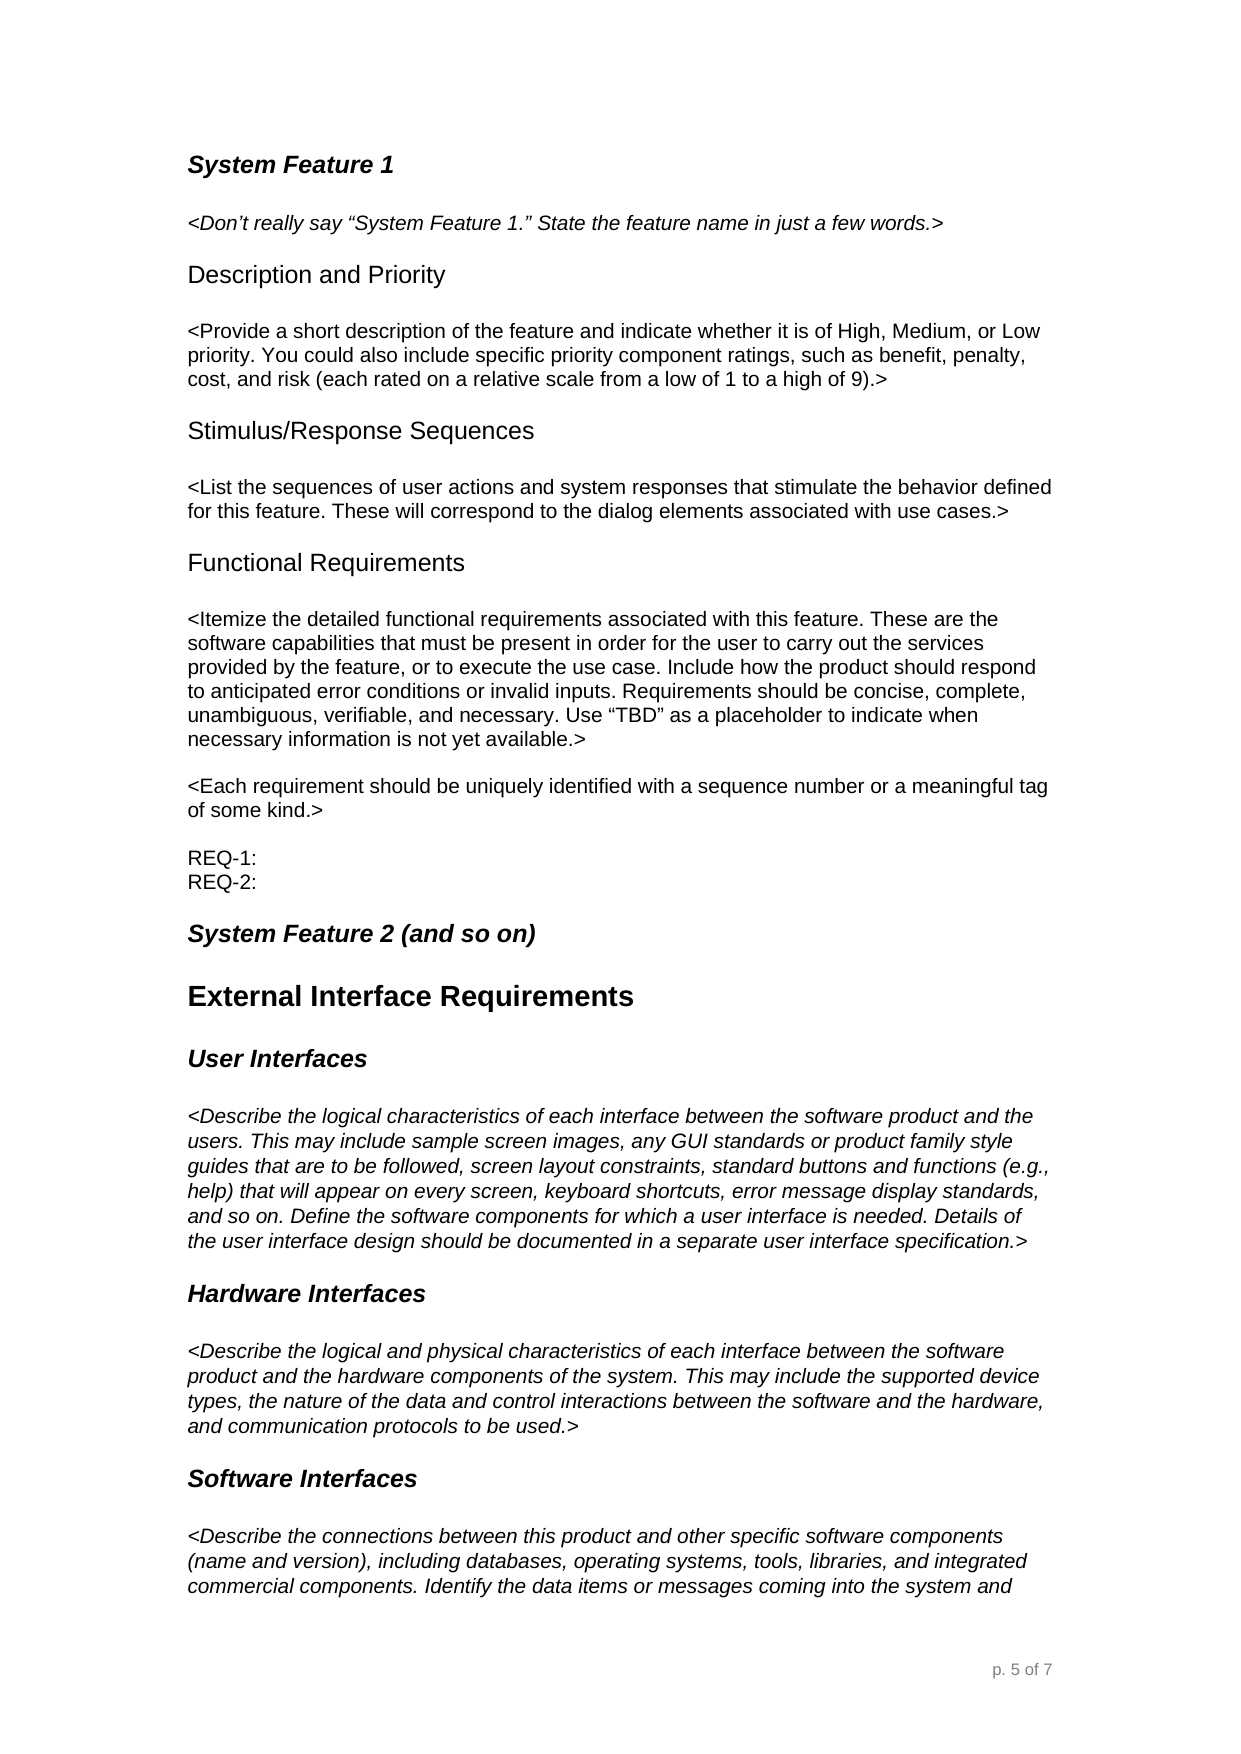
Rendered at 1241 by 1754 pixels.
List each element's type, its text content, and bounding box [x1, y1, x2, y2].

subtitle System Feature 2 (and so on) [187, 919, 1053, 948]
text REQ-2: [187, 870, 1053, 894]
text REQ-1: [187, 846, 1053, 870]
subtitle Functional Requirements [187, 548, 1053, 576]
subtitle Stimulus/Response Sequences [187, 416, 1053, 444]
text <Each requirement should be uniquely identified with a sequence number or a meaningful tag of some kind.> [187, 774, 1053, 822]
text <Describe the connections between this product and other specific software components (name and version), including databases, operating systems, tools, libraries, and integrated commercial components. Identify the data items or messages coming into the system and [187, 1524, 1053, 1599]
subtitle System Feature 1 [187, 150, 1053, 179]
subtitle Software Interfaces [187, 1464, 1053, 1493]
text <Don’t really say “System Feature 1.” State the feature name in just a few words.> [187, 210, 1053, 235]
text <Describe the logical characteristics of each interface between the software product and the users. This may include sample screen images, any GUI standards or product family style guides that are to be followed, screen layout constraints, standard buttons and functions (e.g., help) that will appear on every screen, keyboard shortcuts, error message display standards, and so on. Define the software components for which a user interface is needed. Details of the user interface design should be documented in a separate user interface specification.> [187, 1104, 1053, 1254]
subtitle External Interface Requirements [187, 979, 1053, 1013]
subtitle Hardware Interfaces [187, 1279, 1053, 1308]
text <List the sequences of user actions and system responses that stimulate the behavior defined for this feature. These will correspond to the dialog elements associated with use cases.> [187, 475, 1053, 523]
subtitle User Interfaces [187, 1044, 1053, 1073]
text <Itemize the detailed functional requirements associated with this feature. These are the software capabilities that must be present in order for the user to carry out the services provided by the feature, or to execute the use case. Include how the product should respond to anticipated error conditions or invalid inputs. Requirements should be concise, complete, unambiguous, verifiable, and necessary. Use “TBD” as a placeholder to indicate when necessary information is not yet available.> [187, 607, 1053, 750]
text <Provide a short description of the feature and indicate whether it is of High, Medium, or Low priority. You could also include specific priority component ratings, such as benefit, penalty, cost, and risk (each rated on a relative scale from a low of 1 to a high of 9).> [187, 319, 1053, 391]
text <Describe the logical and physical characteristics of each interface between the software product and the hardware components of the system. This may include the supported device types, the nature of the data and control interactions between the software and the hardware, and communication protocols to be used.> [187, 1339, 1053, 1439]
subtitle Description and Priority [187, 260, 1053, 289]
